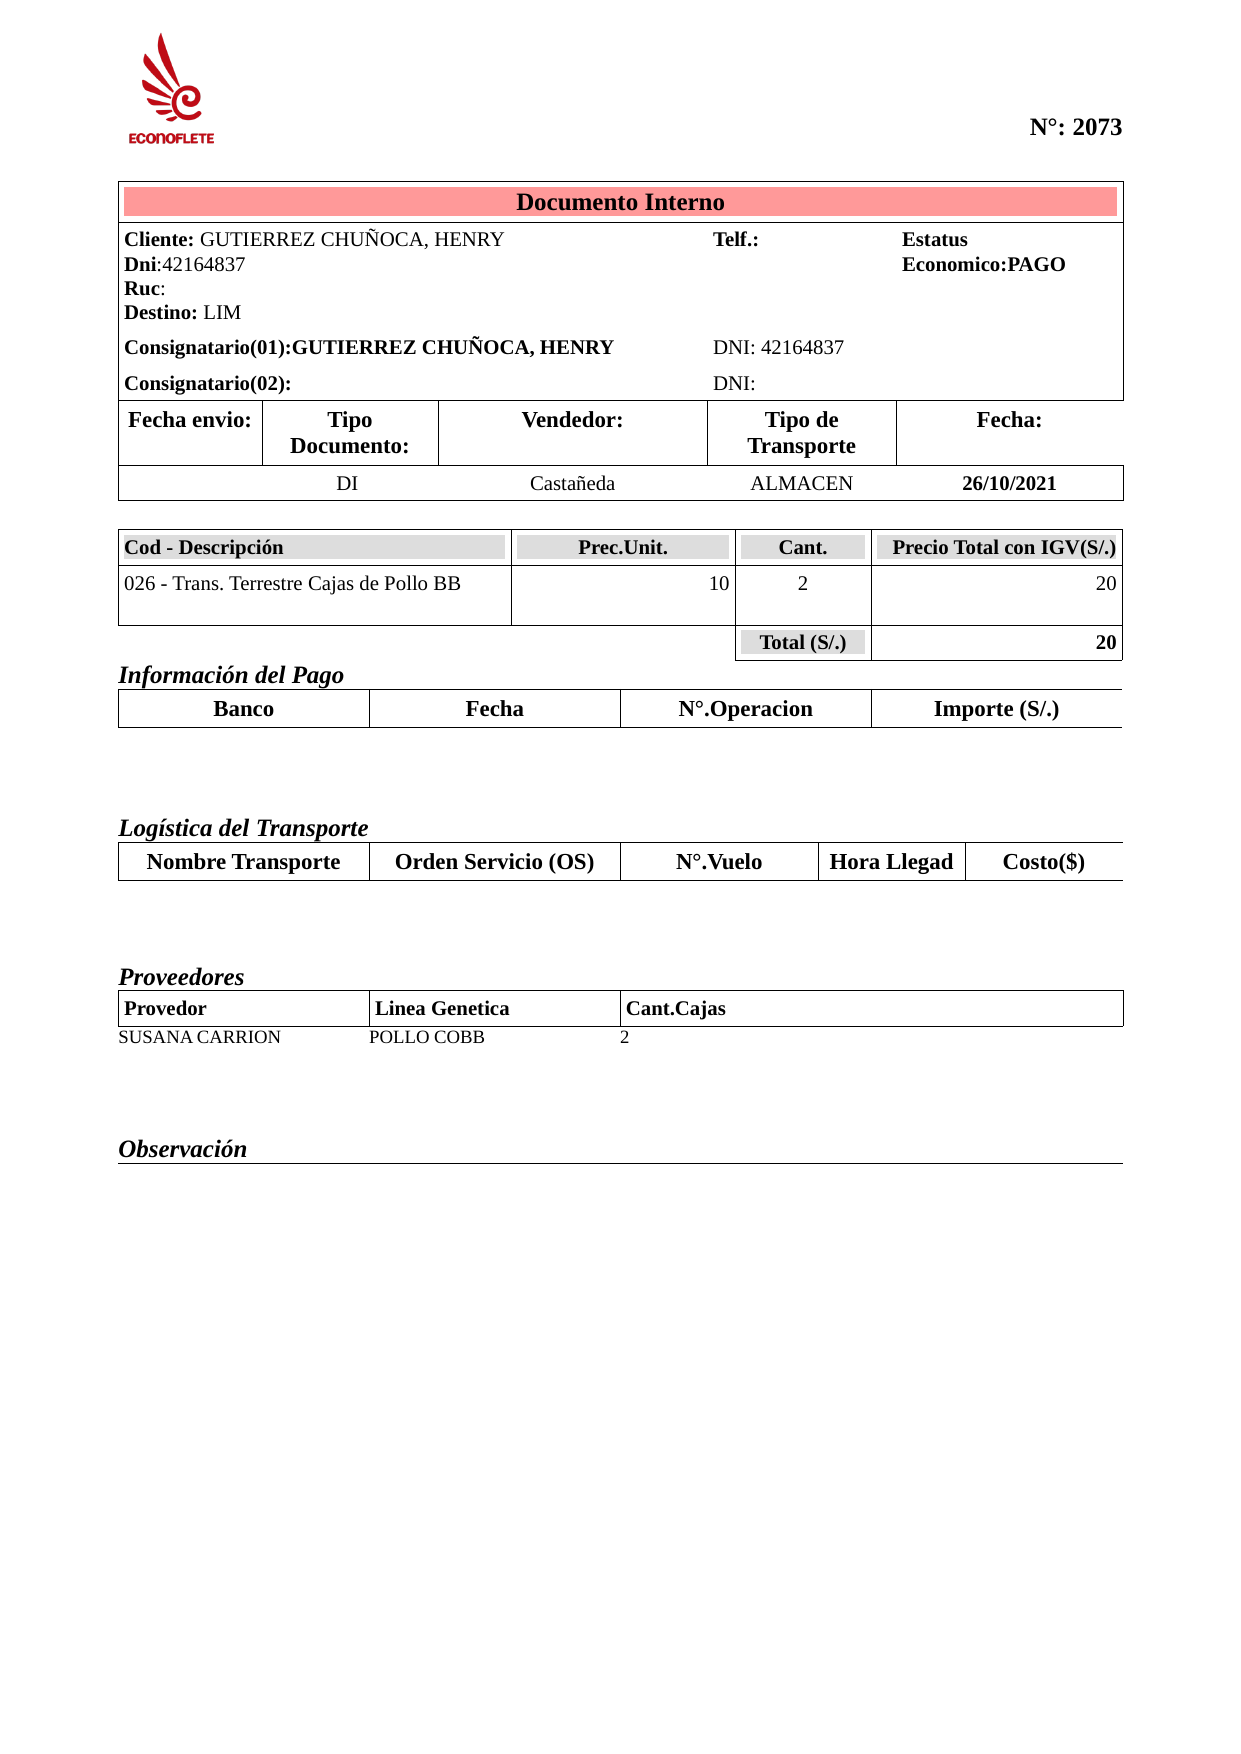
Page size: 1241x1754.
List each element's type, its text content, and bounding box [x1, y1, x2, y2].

text Observación [118, 1134, 1122, 1163]
table_header Hora Llegad [819, 843, 965, 880]
table_cell Consignatario(01):GUTIERREZ CHUÑOCA, HENRY [119, 329, 707, 365]
table_cell [369, 881, 620, 904]
table_header Costo($) [966, 843, 1123, 880]
table_cell [369, 933, 620, 962]
table_cell [620, 1048, 1123, 1069]
table_cell [818, 881, 965, 904]
table_cell [620, 756, 871, 784]
table_cell [369, 1091, 620, 1112]
table_cell [620, 933, 818, 962]
table_header Banco [119, 690, 369, 727]
table_cell [871, 728, 1122, 756]
table_cell SUSANA CARRION [118, 1027, 369, 1048]
table_cell [118, 1069, 369, 1091]
table_cell [620, 1112, 1123, 1134]
text Logística del Transporte [118, 813, 1122, 842]
table_cell 026 - Trans. Terrestre Cajas de Pollo BB [119, 566, 511, 624]
table_cell [369, 785, 620, 813]
table_cell [118, 1091, 369, 1112]
table_cell POLLO COBB [369, 1027, 620, 1048]
table_cell [871, 756, 1122, 784]
table_cell Total (S/.) [736, 626, 871, 660]
table_cell [620, 1091, 1123, 1112]
text Información del Pago [118, 660, 1122, 689]
table_cell Tipo Documento: [263, 401, 438, 465]
table_cell Estatus Economico:PAGO [896, 223, 1123, 329]
table_cell [871, 785, 1122, 813]
table_cell [620, 904, 818, 933]
table_header Cant.Cajas [621, 991, 1123, 1026]
table_header Importe (S/.) [872, 690, 1122, 727]
table_header Documento Interno [119, 182, 1123, 222]
table_header Cant. [736, 530, 871, 565]
table_header Precio Total con IGV(S/.) [872, 530, 1122, 565]
table_cell [118, 1048, 369, 1069]
table_cell [369, 1048, 620, 1069]
table_cell [620, 881, 818, 904]
table_cell 10 [512, 566, 735, 624]
table_header Linea Genetica [370, 991, 620, 1026]
table_cell DNI: 42164837 [707, 329, 1123, 365]
table_header [118, 1164, 1123, 1187]
table_header Fecha [370, 690, 620, 727]
table_cell Tipo de Transporte [708, 401, 896, 465]
table_cell Fecha: [897, 401, 1123, 465]
table_cell [965, 904, 1123, 933]
table_cell [369, 756, 620, 784]
table_header Orden Servicio (OS) [370, 843, 620, 880]
table_cell [118, 785, 369, 813]
table_cell [818, 904, 965, 933]
table_header N°.Operacion [621, 690, 871, 727]
table_cell [620, 1069, 1123, 1091]
table_cell [965, 881, 1123, 904]
table_header Provedor [119, 991, 369, 1026]
table_cell [511, 626, 735, 660]
table_cell ALMACEN [707, 466, 896, 500]
table_header N°.Vuelo [621, 843, 818, 880]
table_cell [620, 728, 871, 756]
table_cell Cliente: GUTIERREZ CHUÑOCA, HENRY Dni:42164837 Ruc: Destino: LIM [119, 223, 707, 329]
table_cell [965, 933, 1123, 962]
text Proveedores [118, 962, 1122, 990]
table_cell Vendedor: [439, 401, 707, 465]
table_cell 2 [736, 566, 871, 624]
table_cell [620, 785, 871, 813]
table_cell DNI: [707, 365, 1123, 400]
table_cell Consignatario(02): [119, 365, 707, 400]
table_cell DI [262, 466, 438, 500]
picture [118, 32, 225, 144]
table_cell 2 [620, 1027, 1123, 1048]
table_cell [118, 1112, 369, 1134]
table_cell [118, 728, 369, 756]
table_cell [118, 756, 369, 784]
table_cell [369, 904, 620, 933]
table_header Nombre Transporte [119, 843, 369, 880]
table_header Prec.Unit. [512, 530, 735, 565]
table_cell Castañeda [438, 466, 707, 500]
table_cell Fecha envio: [119, 401, 262, 465]
table_cell [369, 1069, 620, 1091]
table_cell [118, 933, 369, 962]
table_cell 20 [872, 566, 1122, 624]
table_cell [118, 626, 511, 660]
table_cell [118, 904, 369, 933]
table_cell [369, 728, 620, 756]
table_cell [118, 881, 369, 904]
table_cell [818, 933, 965, 962]
table_cell [119, 466, 262, 500]
table_cell [369, 1112, 620, 1134]
table_cell 20 [872, 626, 1122, 660]
table_cell 26/10/2021 [896, 466, 1123, 500]
table_header Cod - Descripción [119, 530, 511, 565]
table_cell Telf.: [707, 223, 896, 329]
